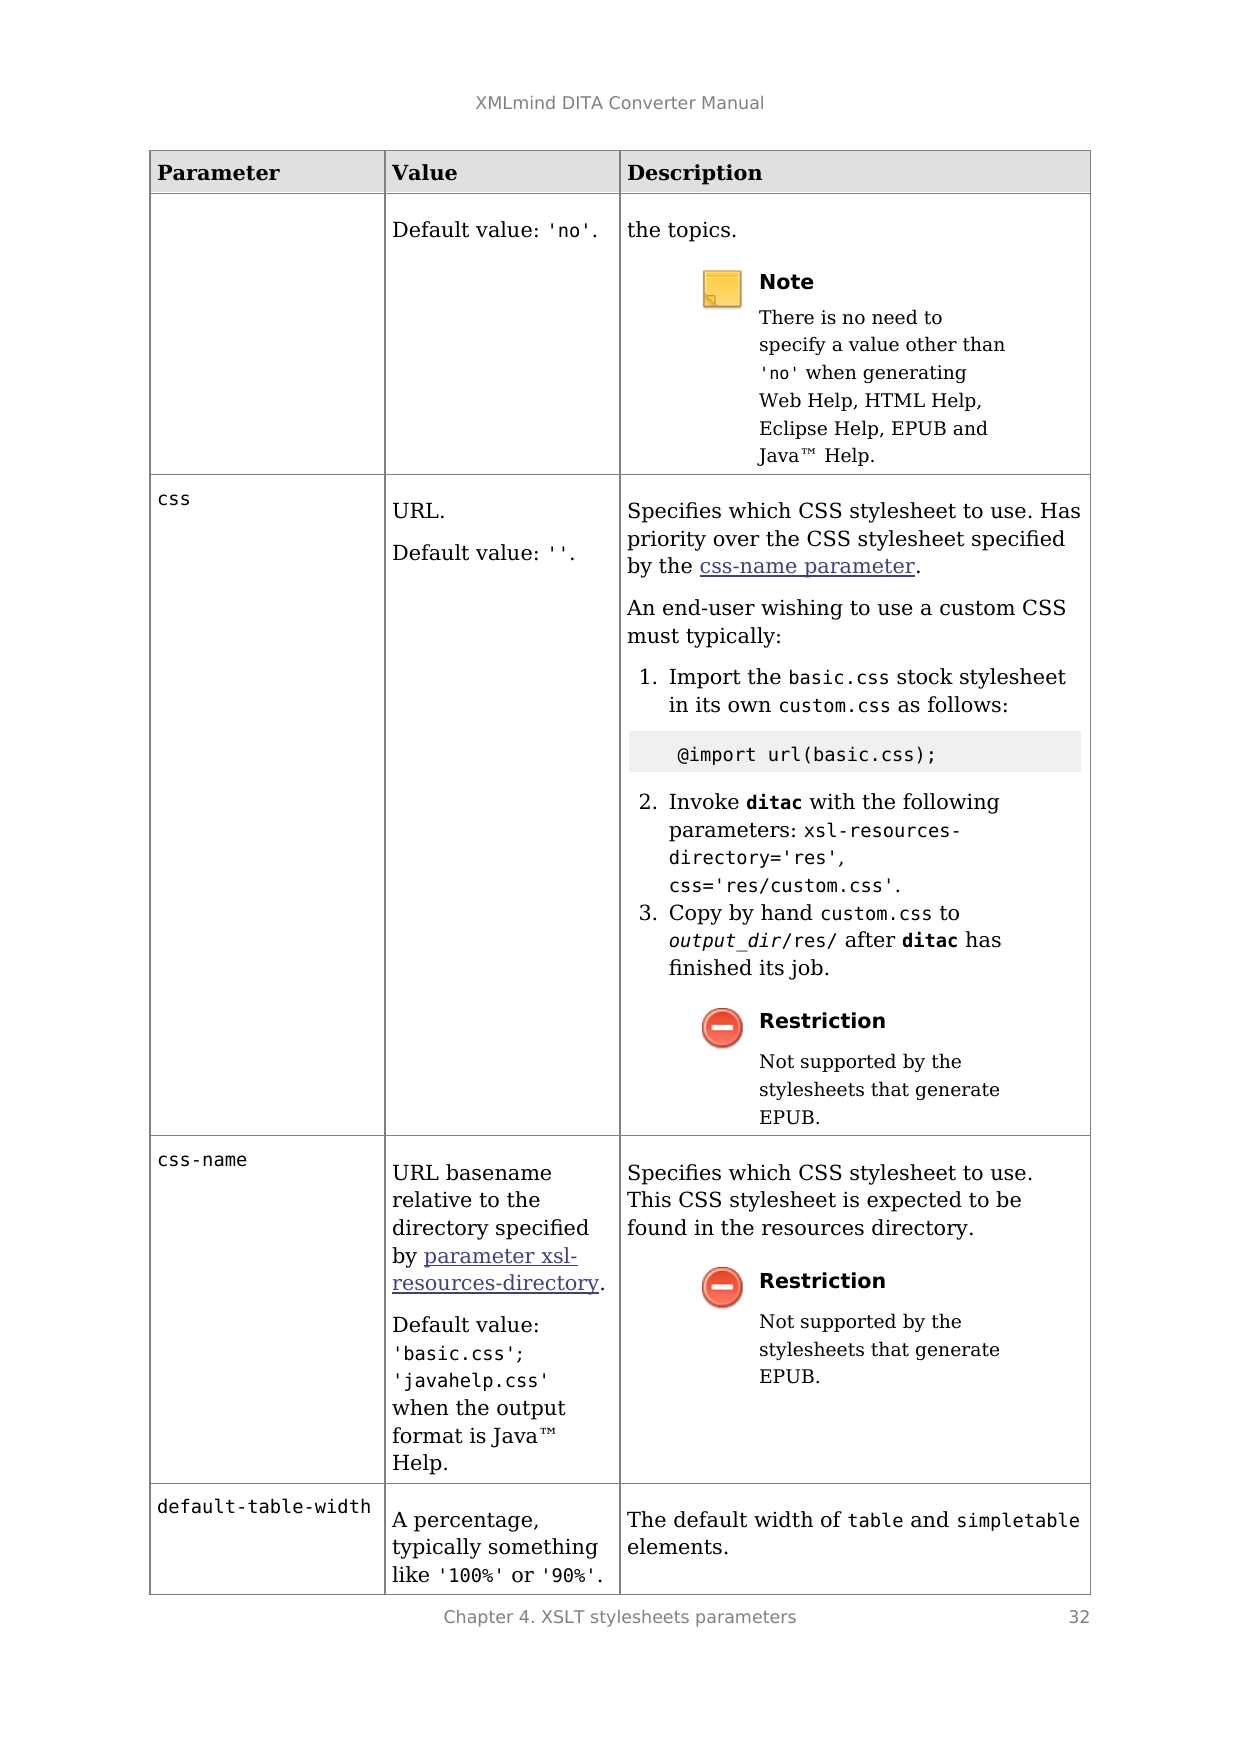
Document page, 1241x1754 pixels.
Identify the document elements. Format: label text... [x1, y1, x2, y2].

table_header [702, 270, 759, 467]
table_header Restriction Not supported by the stylesheets that generate EPUB. [759, 1008, 1008, 1128]
table_cell Specifies which CSS stylesheet to use. Has priority over the CSS stylesheet specified by the css-name parameter. An end-user wishing to use a custom CSS must typically: Import the basic.css stock stylesheet in its own custom.css as follows: @import url(basic.css); Invoke ditac with the following parameters: xsl-resources-directory='res', css='res/custom.css'. Copy by hand custom.css to output_dir/res/ after ditac has finished its job. [621, 475, 1090, 1135]
table_cell Default value: 'no'. [386, 194, 619, 474]
table_header Note There is no need to specify a value other than 'no' when generating Web Help, HTML Help, Eclipse Help, EPUB and Java™ Help. [759, 270, 1008, 467]
table_cell The default width of table and simpletable elements. [621, 1484, 1090, 1594]
table_cell css-name [151, 1136, 384, 1482]
table_header Value [386, 151, 619, 192]
table_header [702, 1008, 759, 1128]
table_header [702, 1268, 759, 1388]
table_cell css [151, 475, 384, 1135]
table_header Parameter [151, 151, 384, 192]
table_cell URL basename relative to the directory specified by parameter xsl-resources-directory. Default value: 'basic.css'; 'javahelp.css' when the output format is Java™ Help. [386, 1136, 619, 1482]
table_cell default-table-width [151, 1484, 384, 1594]
table_header Description [621, 151, 1090, 192]
table_cell the topics. [621, 194, 1090, 474]
table_cell A percentage, typically something like '100%' or '90%'. [386, 1484, 619, 1594]
table_cell [151, 194, 384, 474]
picture [701, 1267, 744, 1310]
table_cell URL. Default value: ''. [386, 475, 619, 1135]
picture [701, 1008, 744, 1050]
table_header Restriction Not supported by the stylesheets that generate EPUB. [759, 1268, 1008, 1388]
table_cell Specifies which CSS stylesheet to use. This CSS stylesheet is expected to be found in the resources directory. [621, 1136, 1090, 1482]
picture [701, 269, 744, 311]
